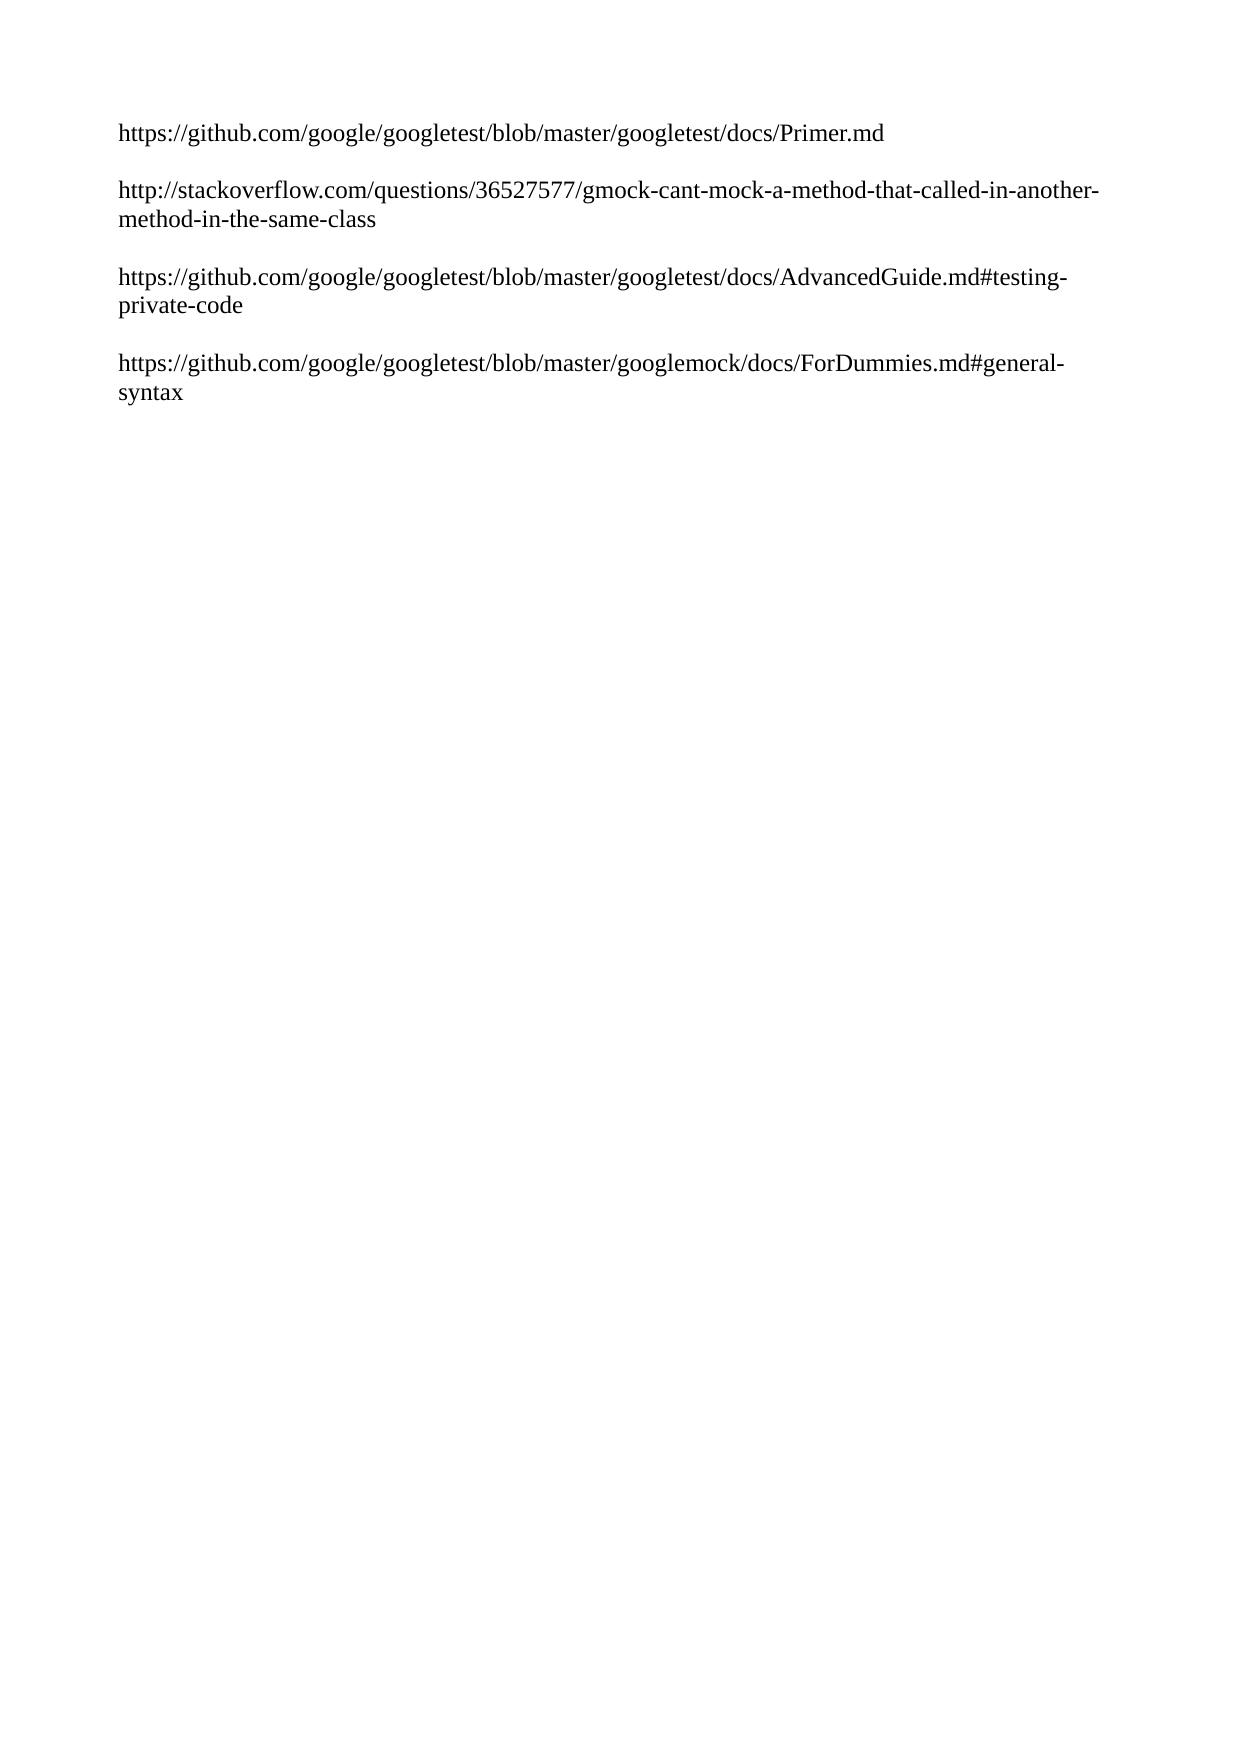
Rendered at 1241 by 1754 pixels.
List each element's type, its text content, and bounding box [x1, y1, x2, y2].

text http://stackoverflow.com/questions/36527577/gmock-cant-mock-a-method-that-called-in-another-method-in-the-same-class [118, 176, 1122, 233]
text https://github.com/google/googletest/blob/master/googlemock/docs/ForDummies.md#general-syntax [118, 348, 1122, 406]
text https://github.com/google/googletest/blob/master/googletest/docs/AdvancedGuide.md#testing-private-code [118, 262, 1122, 319]
text https://github.com/google/googletest/blob/master/googletest/docs/Primer.md [118, 118, 1122, 147]
